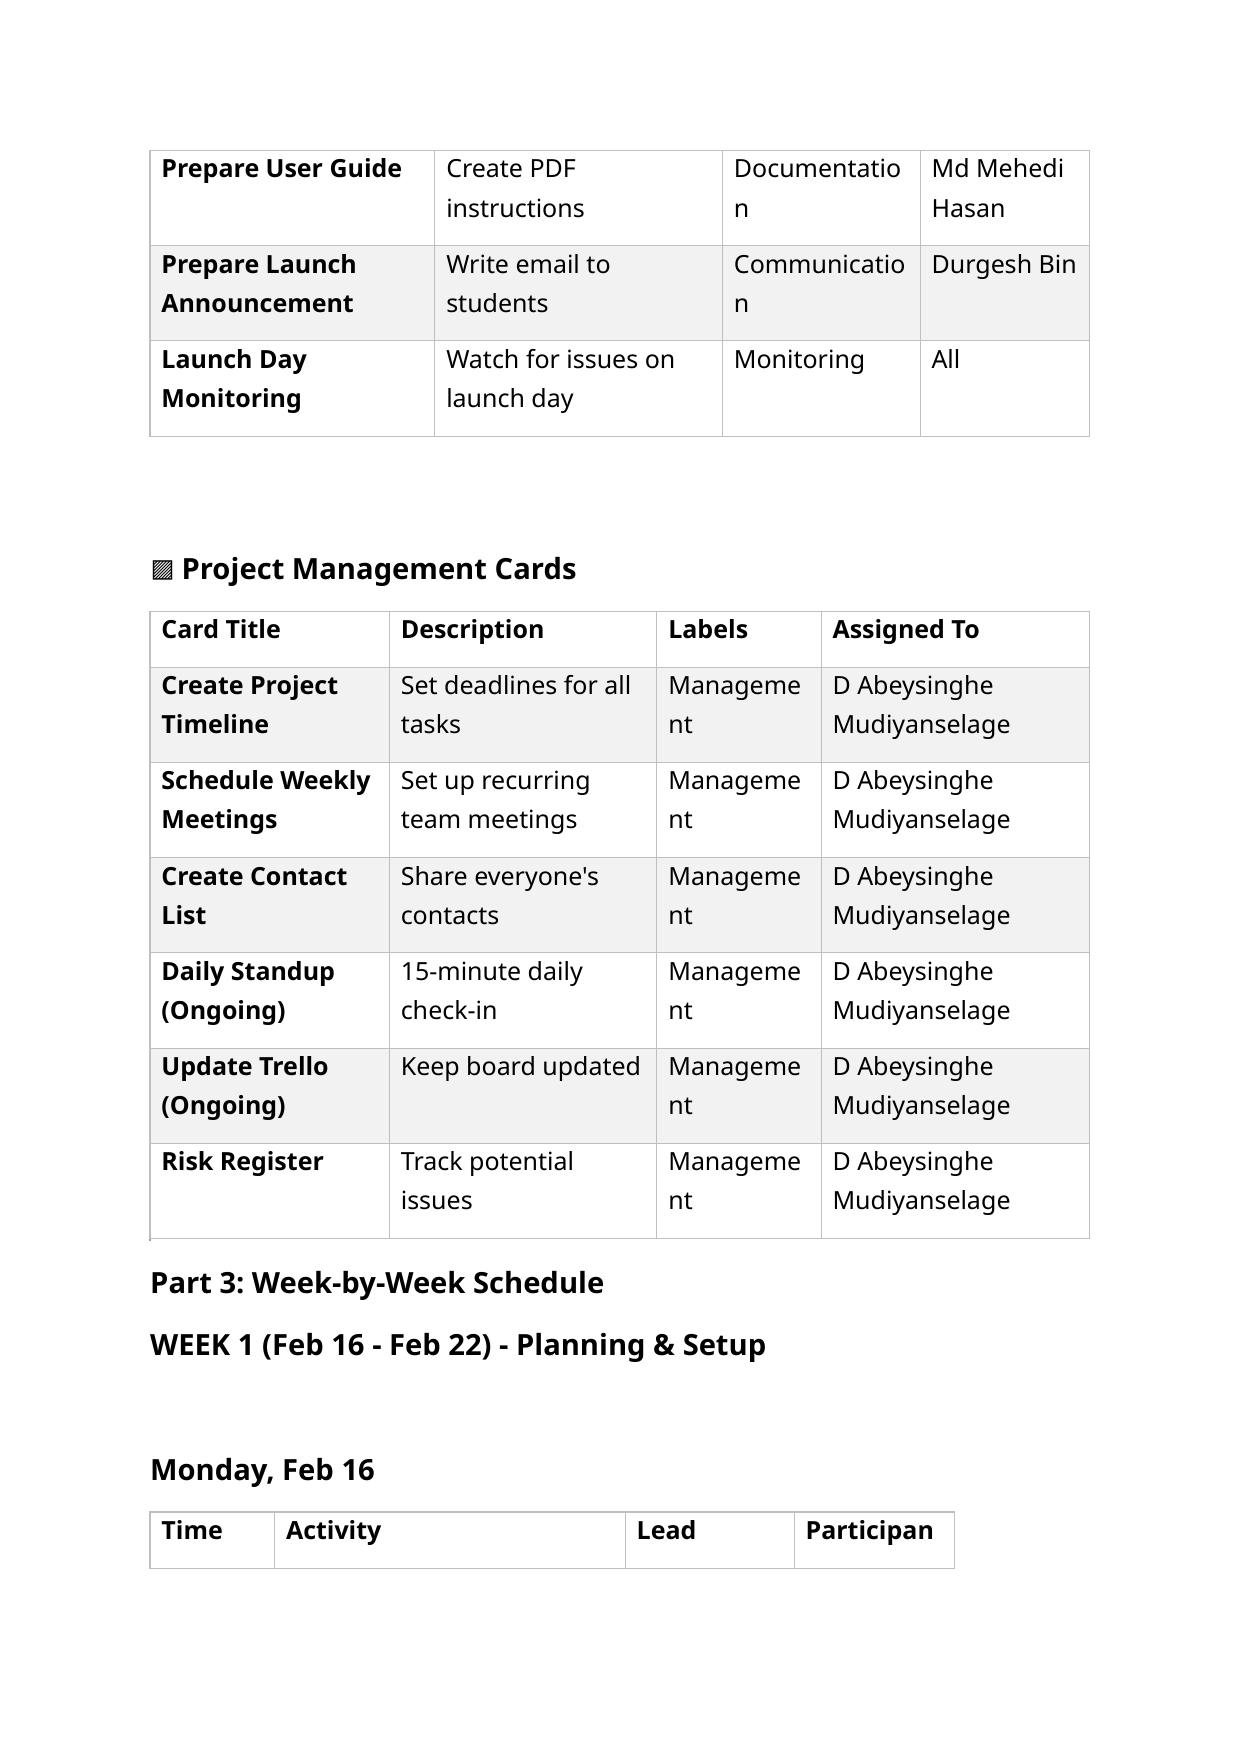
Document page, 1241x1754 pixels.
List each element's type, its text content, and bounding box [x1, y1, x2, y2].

text Monday, Feb 16 [150, 1449, 1090, 1489]
table_header Assigned To [822, 612, 1089, 667]
table_cell D Abeysinghe Mudiyanselage [822, 1144, 1089, 1238]
table_header Labels [657, 612, 821, 667]
table_cell Set deadlines for all tasks [390, 668, 656, 762]
table_header Participan [795, 1513, 954, 1567]
table_cell Management [657, 953, 821, 1047]
table_cell Create PDF instructions [435, 151, 722, 245]
table_header Description [390, 612, 656, 667]
table_cell Management [657, 1144, 821, 1238]
table_cell Schedule Weekly Meetings [151, 763, 389, 857]
table_cell Create Contact List [151, 858, 389, 952]
table_header Card Title [151, 612, 389, 667]
table_cell Prepare Launch Announcement [151, 246, 434, 340]
table_cell Management [657, 763, 821, 857]
table_header Time [151, 1513, 274, 1567]
table_cell Share everyone's contacts [390, 858, 656, 952]
table_cell Write email to students [435, 246, 722, 340]
table_cell Watch for issues on launch day [435, 341, 722, 436]
table_cell Launch Day Monitoring [151, 341, 434, 436]
table_cell Prepare User Guide [151, 151, 434, 245]
table_cell Durgesh Bin [921, 246, 1089, 340]
table_cell 15-minute daily check-in [390, 953, 656, 1047]
text 🟪 Project Management Cards [150, 548, 1090, 588]
table_header Lead [626, 1513, 794, 1567]
table_cell Create Project Timeline [151, 668, 389, 762]
table_cell Risk Register [151, 1144, 389, 1238]
table_cell Md Mehedi Hasan [921, 151, 1089, 245]
table_cell Management [657, 1049, 821, 1143]
table_cell Set up recurring team meetings [390, 763, 656, 857]
table_cell Keep board updated [390, 1049, 656, 1143]
table_cell D Abeysinghe Mudiyanselage [822, 1049, 1089, 1143]
table_cell Update Trello (Ongoing) [151, 1049, 389, 1143]
table_cell Communication [723, 246, 920, 340]
table_cell D Abeysinghe Mudiyanselage [822, 668, 1089, 762]
table_cell Track potential issues [390, 1144, 656, 1238]
table_cell Daily Standup (Ongoing) [151, 953, 389, 1047]
table_cell Management [657, 668, 821, 762]
table_cell D Abeysinghe Mudiyanselage [822, 763, 1089, 857]
table_cell D Abeysinghe Mudiyanselage [822, 953, 1089, 1047]
text WEEK 1 (Feb 16 - Feb 22) - Planning & Setup [150, 1324, 1090, 1364]
text Part 3: Week-by-Week Schedule [150, 1262, 1090, 1302]
table_cell Monitoring [723, 341, 920, 436]
table_cell D Abeysinghe Mudiyanselage [822, 858, 1089, 952]
table_cell Documentation [723, 151, 920, 245]
table_cell All [921, 341, 1089, 436]
table_cell Management [657, 858, 821, 952]
table_header Activity [275, 1513, 625, 1567]
